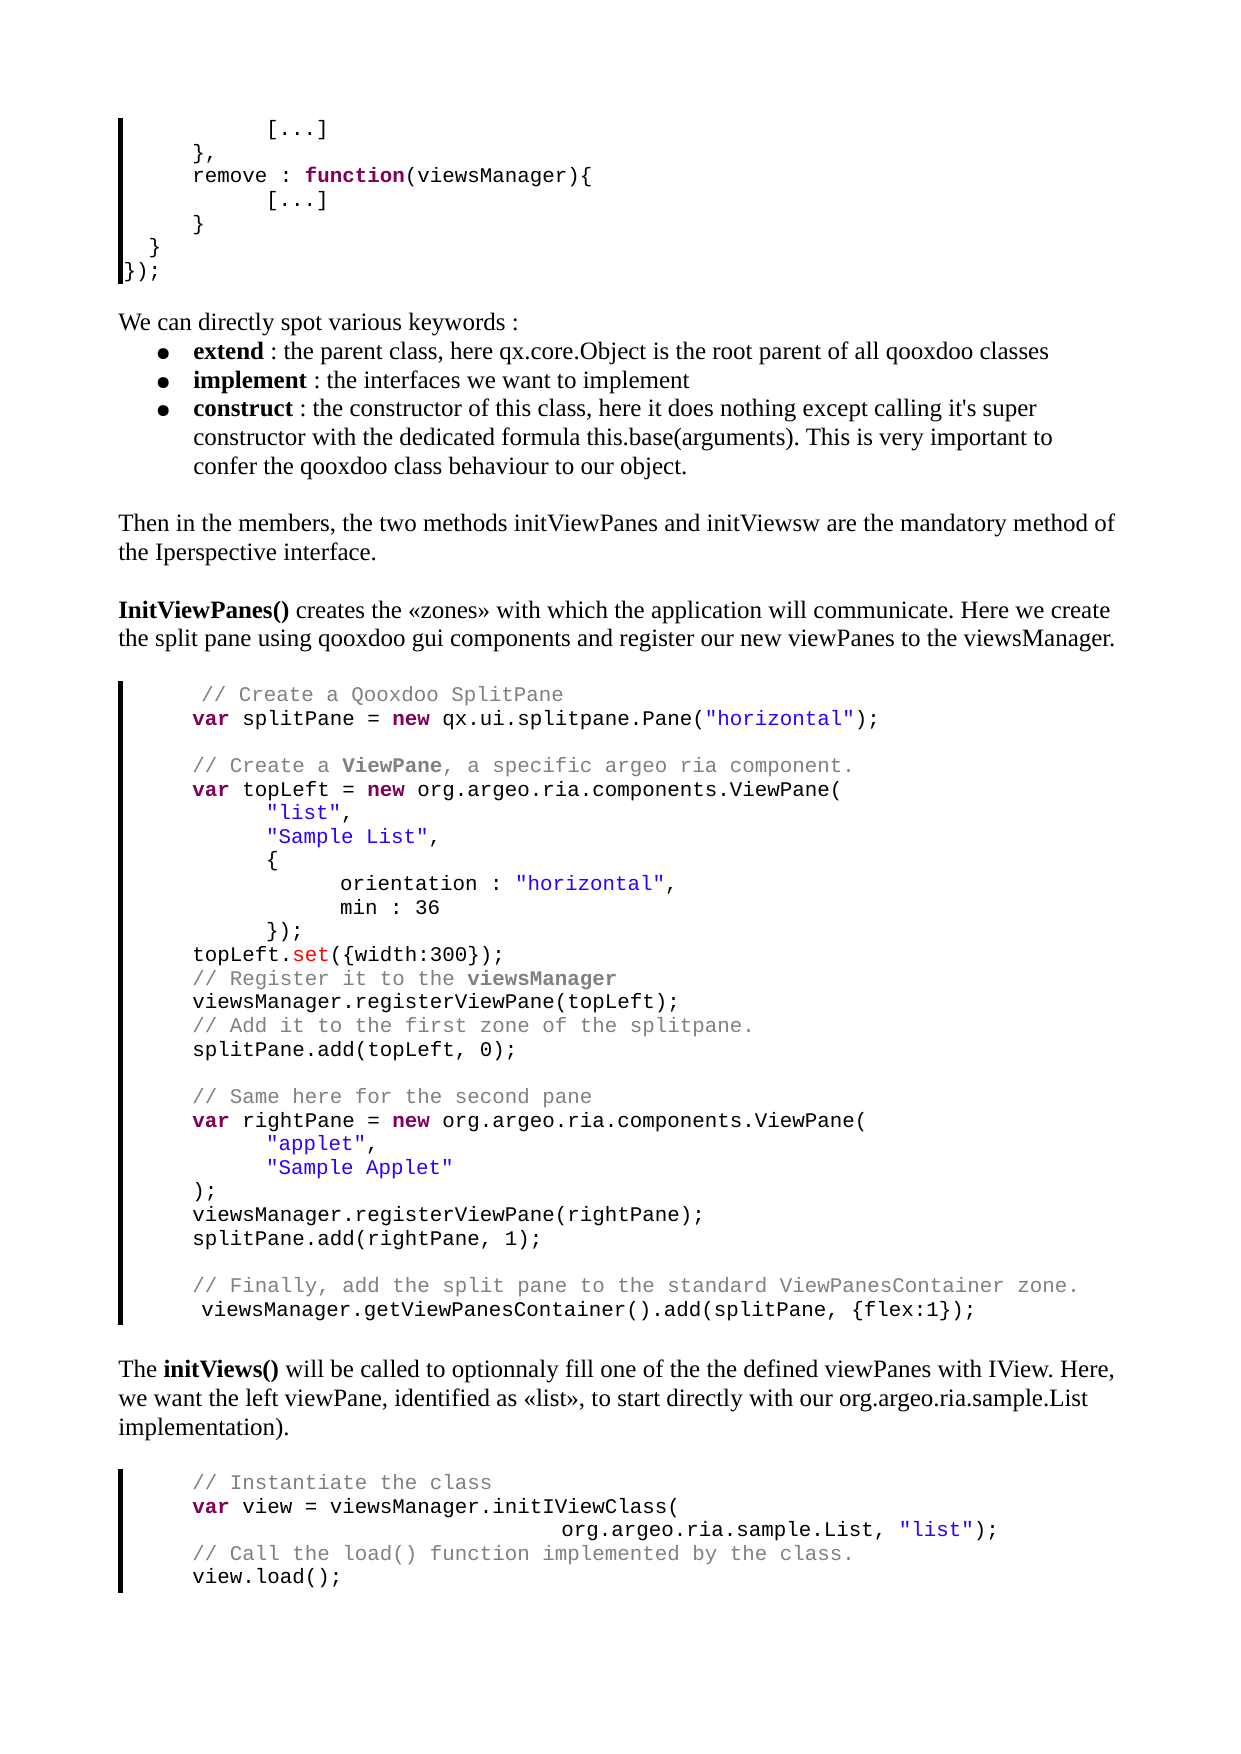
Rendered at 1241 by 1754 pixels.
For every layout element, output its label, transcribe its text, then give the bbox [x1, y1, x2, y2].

text } [123, 213, 1122, 236]
text // Create a Qooxdoo SplitPane [123, 681, 1122, 708]
text var view = viewsManager.initIViewClass( [123, 1496, 1122, 1519]
text [...] [123, 189, 1122, 213]
text viewsManager.getViewPanesContainer().add(splitPane, {flex:1}); [123, 1299, 1122, 1325]
text remove : function(viewsManager){ [123, 165, 1122, 189]
text // Create a ViewPane, a specific argeo ria component. [123, 755, 1122, 778]
text "Sample List", [123, 826, 1122, 849]
text var rightPane = new org.argeo.ria.components.ViewPane( [123, 1109, 1122, 1133]
text viewsManager.registerViewPane(rightPane); [123, 1204, 1122, 1228]
text { [123, 849, 1122, 873]
text "Sample Applet" [123, 1157, 1122, 1181]
text // Register it to the viewsManager [123, 968, 1122, 991]
text org.argeo.ria.sample.List, "list"); [123, 1519, 1122, 1543]
text }); [123, 260, 1122, 284]
text viewsManager.registerViewPane(topLeft); [123, 991, 1122, 1015]
text orientation : "horizontal", [123, 873, 1122, 897]
text splitPane.add(rightPane, 1); [123, 1228, 1122, 1251]
text [...] [123, 118, 1122, 142]
text topLeft.set({width:300}); [123, 944, 1122, 968]
text ); [123, 1181, 1122, 1204]
text // Same here for the second pane [123, 1086, 1122, 1109]
list extend : the parent class, here qx.core.Object is the root parent of all qooxdoo classes [156, 336, 1122, 365]
text // Instantiate the class [123, 1469, 1122, 1496]
list construct : the constructor of this class, here it does nothing except calling it's super constructor with the dedicated formula this.base(arguments). This is very important to confer the qooxdoo class behaviour to our object. [156, 393, 1122, 480]
text The initViews() will be called to optionnaly fill one of the the defined viewPanes with IView. Here, we want the left viewPane, identified as «list», to start directly with our org.argeo.ria.sample.List implementation). [118, 1354, 1122, 1440]
text InitViewPanes() creates the «zones» with which the application will communicate. Here we create the split pane using qooxdoo gui components and register our new viewPanes to the viewsManager. [118, 595, 1122, 652]
text view.load(); [123, 1567, 1122, 1593]
text // Call the load() function implemented by the class. [123, 1543, 1122, 1567]
text "list", [123, 802, 1122, 826]
text var topLeft = new org.argeo.ria.components.ViewPane( [123, 778, 1122, 802]
text We can directly spot various keywords : [118, 307, 1122, 336]
text // Add it to the first zone of the splitpane. [123, 1015, 1122, 1039]
list implement : the interfaces we want to implement [156, 365, 1122, 393]
text // Finally, add the split pane to the standard ViewPanesContainer zone. [123, 1275, 1122, 1299]
text var splitPane = new qx.ui.splitpane.Pane("horizontal"); [123, 708, 1122, 731]
text }); [123, 920, 1122, 944]
text } [123, 236, 1122, 260]
text Then in the members, the two methods initViewPanes and initViewsw are the mandatory method of the Iperspective interface. [118, 508, 1122, 566]
text splitPane.add(topLeft, 0); [123, 1039, 1122, 1062]
text }, [123, 142, 1122, 165]
text min : 36 [123, 897, 1122, 920]
text "applet", [123, 1133, 1122, 1157]
